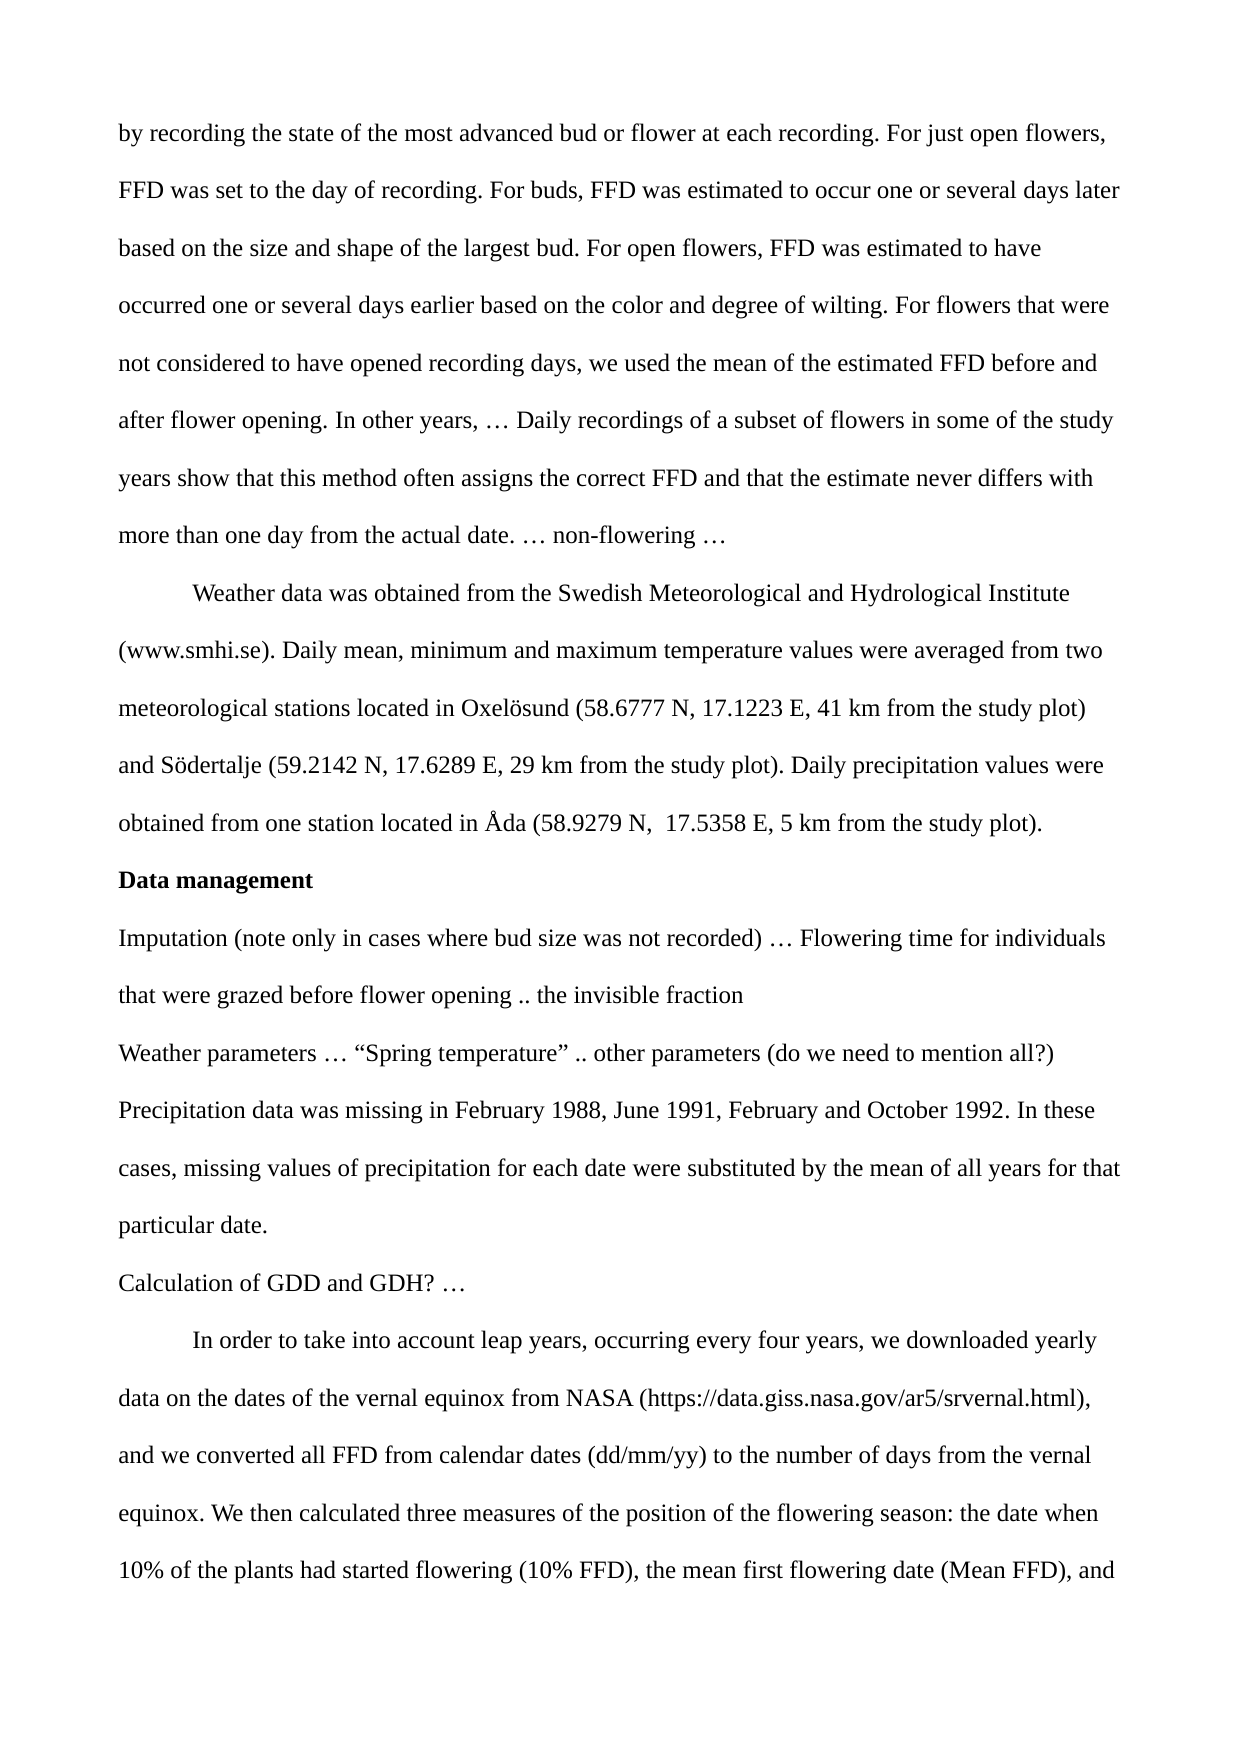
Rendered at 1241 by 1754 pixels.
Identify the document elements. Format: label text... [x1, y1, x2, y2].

text Weather data was obtained from the Swedish Meteorological and Hydrological Institute (www.smhi.se). Daily mean, minimum and maximum temperature values were averaged from two meteorological stations located in Oxelösund (58.6777 N, 17.1223 E, 41 km from the study plot) and Södertalje (59.2142 N, 17.6289 E, 29 km from the study plot). Daily precipitation values were obtained from one station located in Åda (58.9279 N, 17.5358 E, 5 km from the study plot). [118, 578, 1122, 837]
text Data management [118, 866, 1122, 894]
text In order to take into account leap years, occurring every four years, we downloaded yearly data on the dates of the vernal equinox from NASA (https://data.giss.nasa.gov/ar5/srvernal.html), and we converted all FFD from calendar dates (dd/mm/yy) to the number of days from the vernal equinox. We then calculated three measures of the position of the flowering season: the date when 10% of the plants had started flowering (10% FFD), the mean first flowering date (Mean FFD), and [118, 1326, 1122, 1584]
text Weather parameters … “Spring temperature” .. other parameters (do we need to mention all?) [118, 1038, 1122, 1067]
text Precipitation data was missing in February 1988, June 1991, February and October 1992. In these cases, missing values of precipitation for each date were substituted by the mean of all years for that particular date. [118, 1096, 1122, 1239]
text Calculation of GDD and GDH? … [118, 1268, 1122, 1297]
text by recording the state of the most advanced bud or flower at each recording. For just open flowers, FFD was set to the day of recording. For buds, FFD was estimated to occur one or several days later based on the size and shape of the largest bud. For open flowers, FFD was estimated to have occurred one or several days earlier based on the color and degree of wilting. For flowers that were not considered to have opened recording days, we used the mean of the estimated FFD before and after flower opening. In other years, … Daily recordings of a subset of flowers in some of the study years show that this method often assigns the correct FFD and that the estimate never differs with more than one day from the actual date. … non-flowering … [118, 118, 1122, 549]
text Imputation (note only in cases where bud size was not recorded) … Flowering time for individuals that were grazed before flower opening .. the invisible fraction [118, 923, 1122, 1009]
